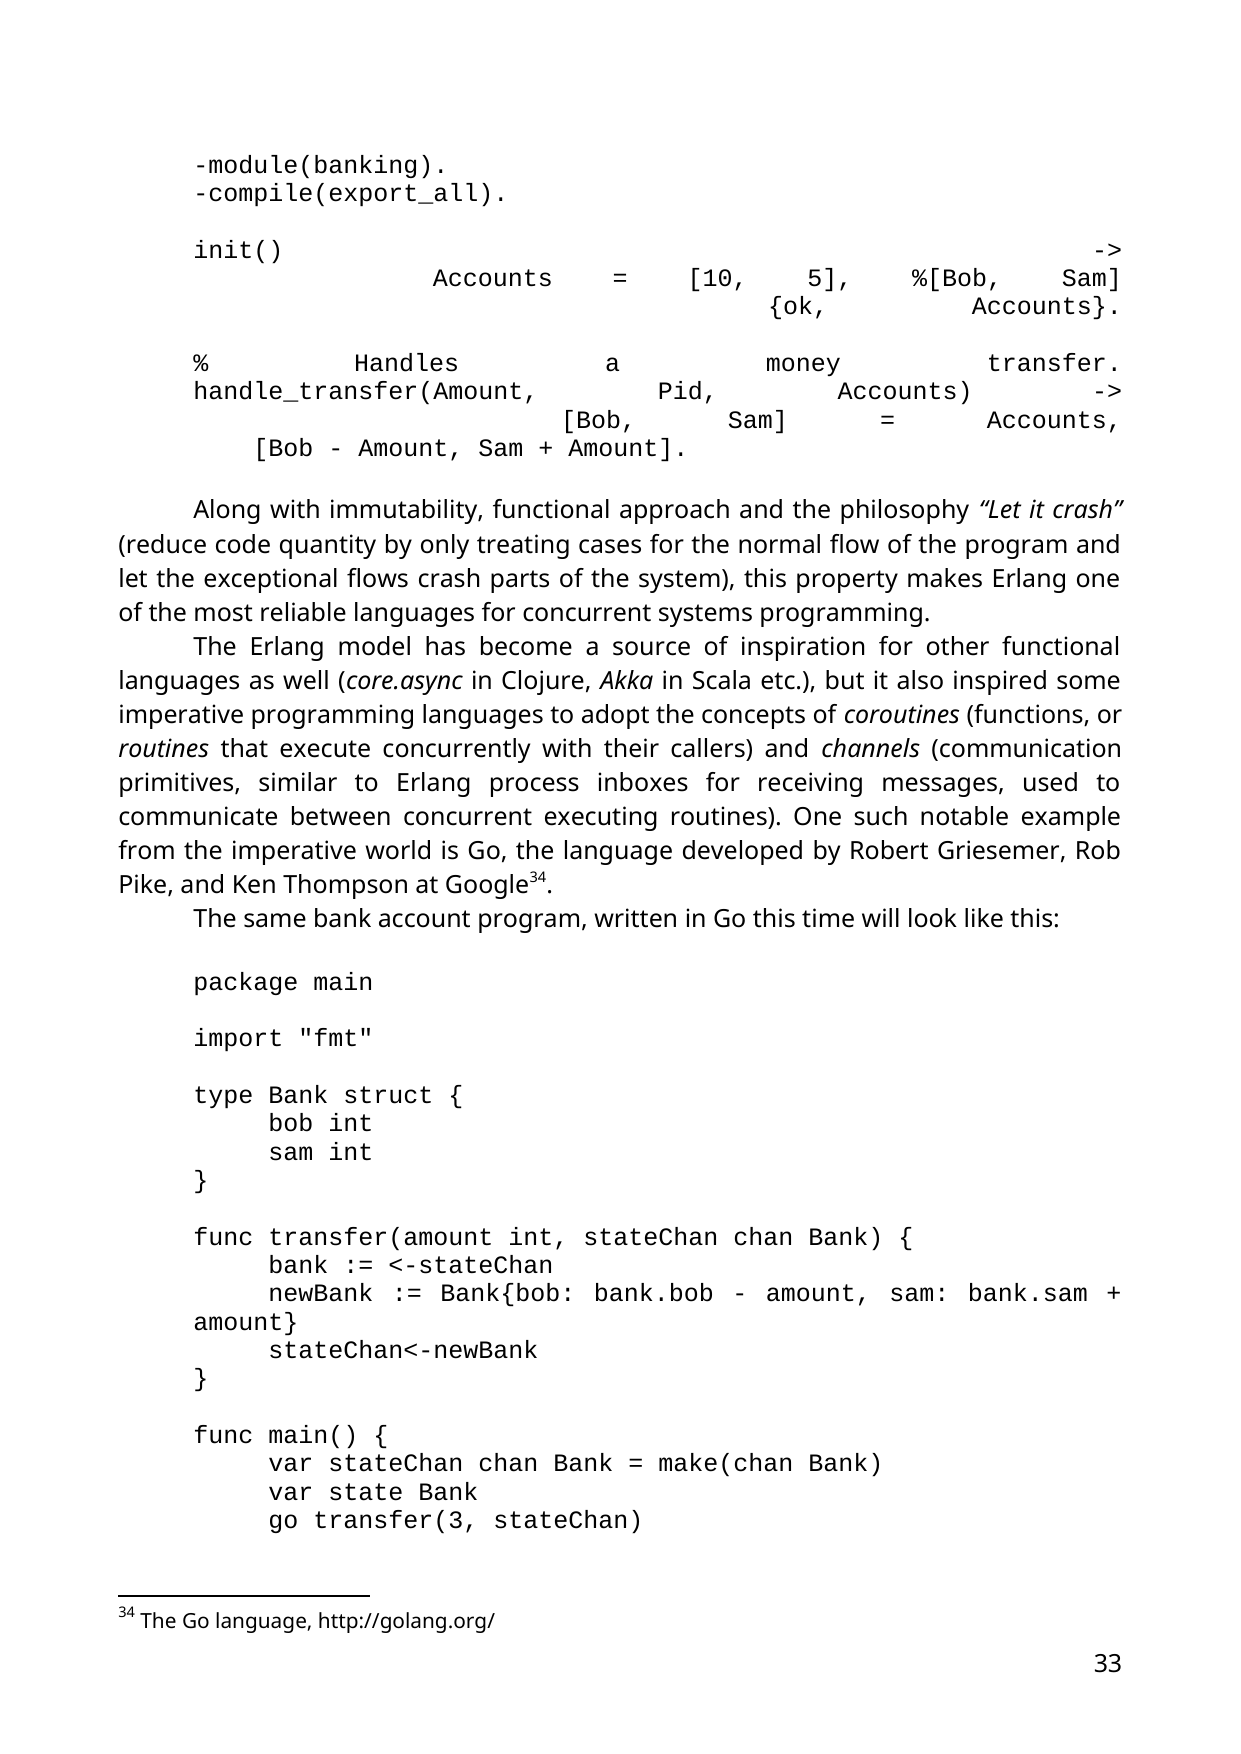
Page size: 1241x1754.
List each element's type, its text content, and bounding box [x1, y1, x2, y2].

text newBank := Bank{bob: bank.bob - amount, sam: bank.sam + amount} [193, 1281, 1122, 1337]
text var state Bank [193, 1479, 1122, 1507]
text } [193, 1167, 1122, 1196]
text sam int [193, 1139, 1122, 1167]
text The same bank account program, written in Go this time will look like this: [118, 901, 1122, 935]
text bob int [193, 1111, 1122, 1139]
text Along with immutability, functional approach and the philosophy “Let it crash” (reduce code quantity by only treating cases for the normal flow of the program and let the exceptional flows crash parts of the system), this property makes Erlang one of the most reliable languages for concurrent systems programming. [118, 492, 1122, 628]
text go transfer(3, stateChan) [193, 1507, 1122, 1536]
text func main() { [193, 1422, 1122, 1451]
text bank := <-stateChan [193, 1252, 1122, 1281]
text var stateChan chan Bank = make(chan Bank) [193, 1451, 1122, 1479]
text -module(banking). -compile(export_all). init() -> Accounts = [10, 5], %[Bob, Sam] {ok, Accounts}. % Handles a money transfer. handle_transfer(Amount, Pid, Accounts) -> [Bob, Sam] = Accounts, [Bob - Amount, Sam + Amount]. [193, 152, 1122, 464]
text import "fmt" [193, 1026, 1122, 1054]
text The Go language, http://golang.org/ [118, 1602, 1122, 1636]
text } [193, 1366, 1122, 1394]
text type Bank struct { [193, 1082, 1122, 1111]
text The Erlang model has become a source of inspiration for other functional languages as well (core.async in Clojure, Akka in Scala etc.), but it also inspired some imperative programming languages to adopt the concepts of coroutines (functions, or routines that execute concurrently with their callers) and channels (communication primitives, similar to Erlang process inboxes for receiving messages, used to communicate between concurrent executing routines). One such notable example from the imperative world is Go, the language developed by Robert Griesemer, Rob Pike, and Ken Thompson at Google. [118, 628, 1122, 901]
text func transfer(amount int, stateChan chan Bank) { [193, 1224, 1122, 1252]
text stateChan<-newBank [193, 1337, 1122, 1366]
text package main [193, 969, 1122, 997]
